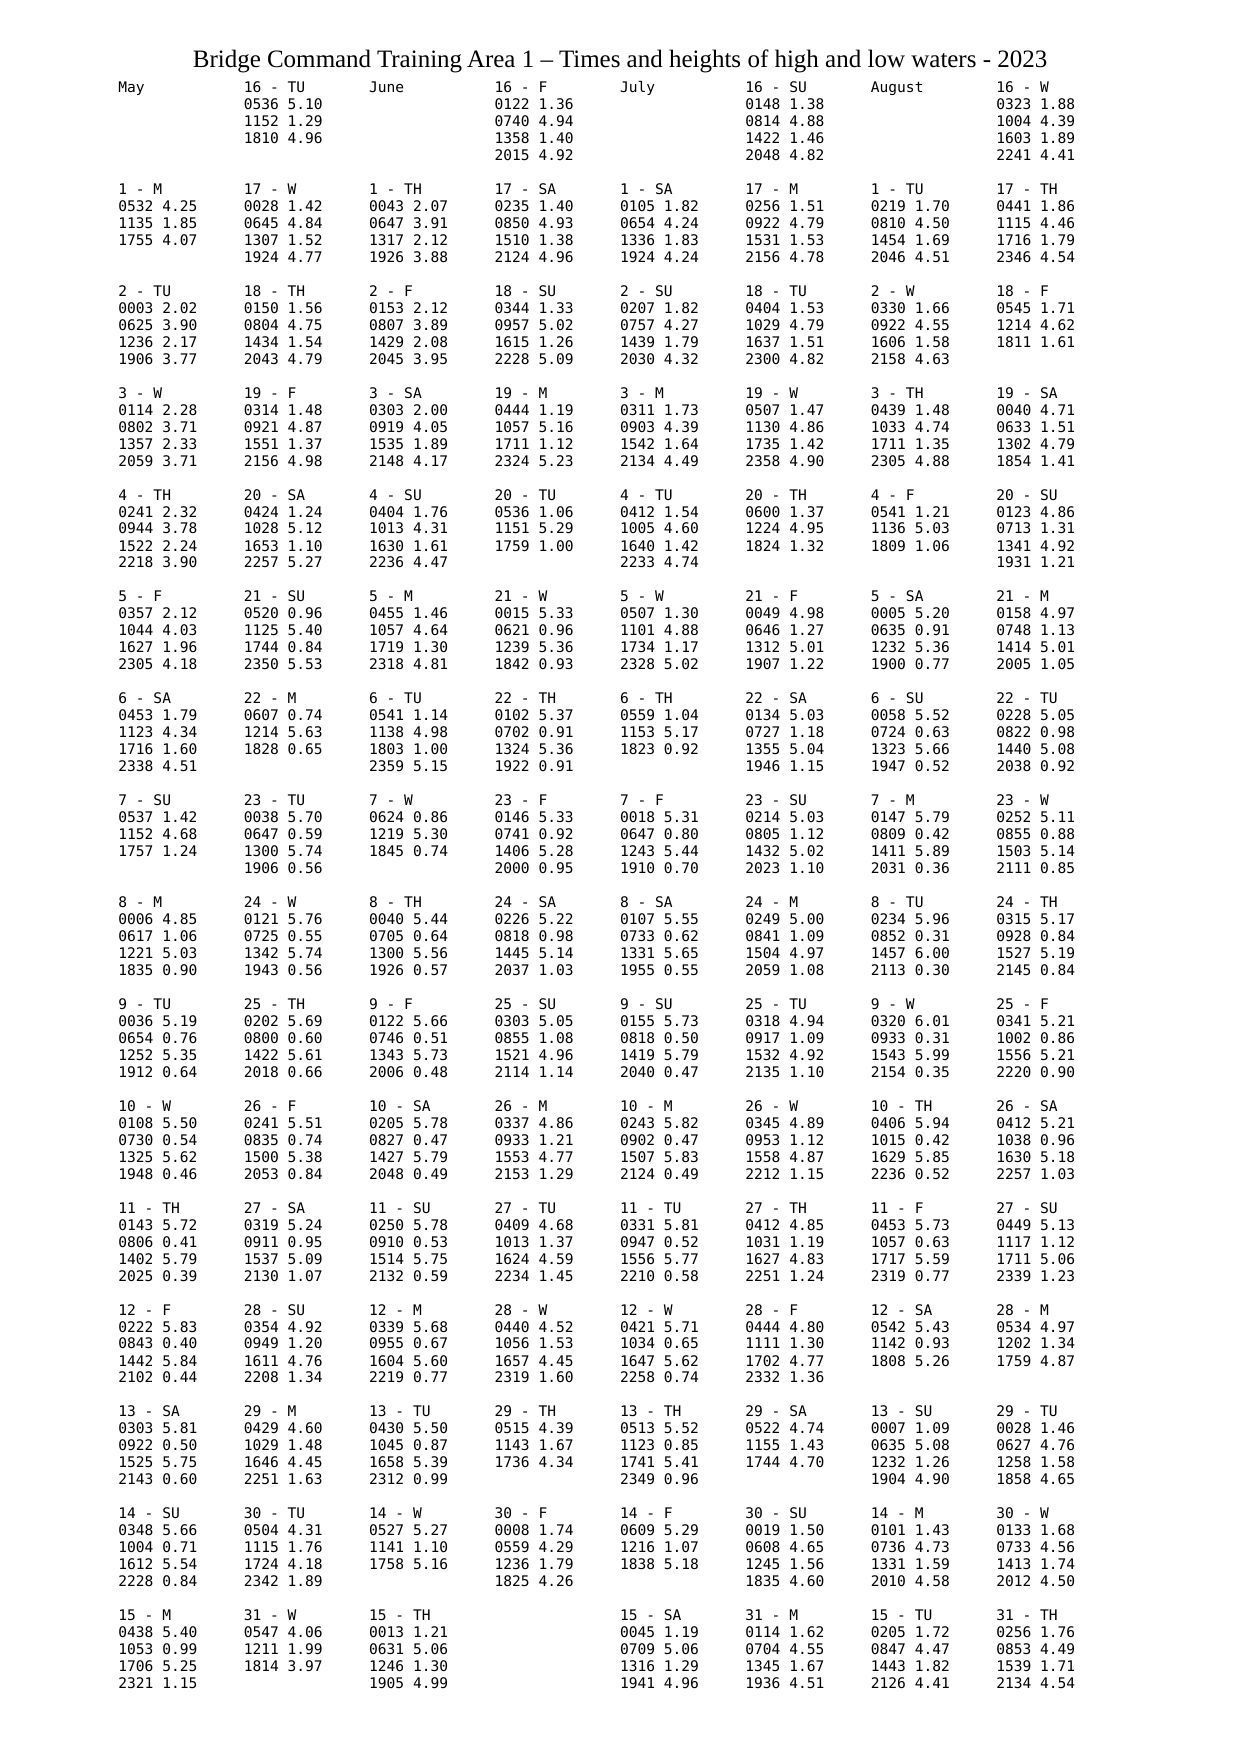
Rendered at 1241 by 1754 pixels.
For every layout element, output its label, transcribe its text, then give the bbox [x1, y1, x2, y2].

text 0123 4.86 [996, 503, 1122, 520]
text 1245 1.56 [745, 1556, 871, 1573]
text 0008 1.74 [494, 1522, 620, 1539]
text 1711 1.35 [871, 436, 996, 452]
text 26 - M [494, 1098, 620, 1115]
text 1357 2.33 [118, 436, 243, 452]
text 16 - SU [745, 79, 871, 96]
text 2258 0.74 [620, 1369, 745, 1386]
text 31 - TH [996, 1607, 1122, 1624]
text 0019 1.50 [745, 1522, 871, 1539]
text 1606 1.58 [871, 334, 996, 351]
text 0617 1.06 [118, 928, 243, 945]
text 17 - TH [996, 181, 1122, 198]
text 30 - TU [243, 1505, 369, 1522]
text 1711 5.06 [996, 1251, 1122, 1267]
text 0818 0.98 [494, 928, 620, 945]
text 0243 5.82 [620, 1115, 745, 1132]
text 1542 1.64 [620, 436, 745, 452]
text 1500 5.38 [243, 1149, 369, 1166]
text 2023 1.10 [745, 860, 871, 877]
text 0148 1.38 [745, 96, 871, 113]
text 1604 5.60 [369, 1352, 494, 1369]
text 2 - F [369, 283, 494, 300]
text 1427 5.79 [369, 1149, 494, 1166]
text 1624 4.59 [494, 1251, 620, 1267]
text 1741 5.41 [620, 1454, 745, 1471]
text 0314 1.48 [243, 402, 369, 418]
text 1211 1.99 [243, 1641, 369, 1658]
text 2241 4.41 [996, 147, 1122, 164]
text 2059 1.08 [745, 962, 871, 979]
text 1057 0.63 [871, 1233, 996, 1251]
text 1825 4.26 [494, 1573, 620, 1590]
text 0921 4.87 [243, 418, 369, 436]
text 0439 1.48 [871, 402, 996, 418]
text 1808 5.26 [871, 1352, 996, 1369]
text 28 - F [745, 1301, 871, 1318]
text 0933 0.31 [871, 1030, 996, 1047]
text 1413 1.74 [996, 1556, 1122, 1573]
text 0107 5.55 [620, 911, 745, 928]
text 1005 4.60 [620, 520, 745, 537]
text 14 - M [871, 1505, 996, 1522]
text 0917 1.09 [745, 1030, 871, 1047]
text 2212 1.15 [745, 1166, 871, 1183]
text 2251 1.63 [243, 1471, 369, 1488]
text 1419 5.79 [620, 1047, 745, 1064]
text 0256 1.51 [745, 198, 871, 215]
text 0827 0.47 [369, 1132, 494, 1149]
text 1947 0.52 [871, 758, 996, 775]
text 0114 2.28 [118, 402, 243, 418]
text 1946 1.15 [745, 758, 871, 775]
text 0507 1.47 [745, 402, 871, 418]
text 18 - SU [494, 283, 620, 300]
text 1724 4.18 [243, 1556, 369, 1573]
text July [620, 79, 745, 96]
text 1734 1.17 [620, 639, 745, 656]
text 1325 5.62 [118, 1149, 243, 1166]
text 0337 4.86 [494, 1115, 620, 1132]
text 2154 0.35 [871, 1064, 996, 1081]
text 0515 4.39 [494, 1420, 620, 1437]
text 6 - TH [620, 690, 745, 707]
text 2228 0.84 [118, 1573, 243, 1590]
text 0922 0.50 [118, 1437, 243, 1454]
text 10 - SA [369, 1098, 494, 1115]
text 0318 4.94 [745, 1013, 871, 1030]
text 1115 4.46 [996, 215, 1122, 232]
text 19 - F [243, 384, 369, 402]
text 0412 4.85 [745, 1217, 871, 1233]
text 1439 1.79 [620, 334, 745, 351]
text 1028 5.12 [243, 520, 369, 537]
text 2132 0.59 [369, 1267, 494, 1284]
text 0646 1.27 [745, 622, 871, 639]
text 2210 0.58 [620, 1267, 745, 1284]
text 0802 3.71 [118, 418, 243, 436]
text 13 - TU [369, 1403, 494, 1420]
text 1454 1.69 [871, 232, 996, 249]
text 0409 4.68 [494, 1217, 620, 1233]
text 1539 1.71 [996, 1658, 1122, 1675]
text 0058 5.52 [871, 707, 996, 724]
text 2030 4.32 [620, 351, 745, 368]
text 22 - TH [494, 690, 620, 707]
text 1 - TU [871, 181, 996, 198]
text 22 - SA [745, 690, 871, 707]
text 2045 3.95 [369, 351, 494, 368]
text 1246 1.30 [369, 1658, 494, 1675]
text 0713 1.31 [996, 520, 1122, 537]
text 1323 5.66 [871, 741, 996, 758]
text 0818 0.50 [620, 1030, 745, 1047]
text 2305 4.18 [118, 656, 243, 673]
text 0955 0.67 [369, 1335, 494, 1352]
text 2134 4.49 [620, 452, 745, 469]
text 1057 5.16 [494, 418, 620, 436]
text 1525 5.75 [118, 1454, 243, 1471]
text 0348 5.66 [118, 1522, 243, 1539]
text 0910 0.53 [369, 1233, 494, 1251]
text 1803 1.00 [369, 741, 494, 758]
text 23 - W [996, 792, 1122, 809]
text 0647 0.59 [243, 826, 369, 843]
text 2059 3.71 [118, 452, 243, 469]
text 0438 5.40 [118, 1624, 243, 1641]
text 7 - SU [118, 792, 243, 809]
text 1906 0.56 [243, 860, 369, 877]
text 8 - M [118, 894, 243, 911]
text 22 - TU [996, 690, 1122, 707]
text 0219 1.70 [871, 198, 996, 215]
text 1702 4.77 [745, 1352, 871, 1369]
text 3 - W [118, 384, 243, 402]
text 1 - M [118, 181, 243, 198]
text 0040 4.71 [996, 402, 1122, 418]
text 1 - SA [620, 181, 745, 198]
text 1759 4.87 [996, 1352, 1122, 1369]
text 0429 4.60 [243, 1420, 369, 1437]
text 2332 1.36 [745, 1369, 871, 1386]
text 11 - F [871, 1199, 996, 1217]
text 13 - TH [620, 1403, 745, 1420]
text 21 - F [745, 588, 871, 605]
text 0635 5.08 [871, 1437, 996, 1454]
text 2006 0.48 [369, 1064, 494, 1081]
text 15 - TH [369, 1607, 494, 1624]
text 0430 5.50 [369, 1420, 494, 1437]
text 15 - SA [620, 1607, 745, 1624]
text 0810 4.50 [871, 215, 996, 232]
text 0806 0.41 [118, 1233, 243, 1251]
text 10 - W [118, 1098, 243, 1115]
text 1123 0.85 [620, 1437, 745, 1454]
text 1907 1.22 [745, 656, 871, 673]
text 2156 4.78 [745, 249, 871, 266]
text 0702 0.91 [494, 724, 620, 741]
text 27 - SU [996, 1199, 1122, 1217]
text 1221 5.03 [118, 945, 243, 962]
text 0807 3.89 [369, 317, 494, 334]
text 30 - SU [745, 1505, 871, 1522]
text 0339 5.68 [369, 1318, 494, 1335]
text 0412 5.21 [996, 1115, 1122, 1132]
text 25 - TH [243, 996, 369, 1013]
text 1931 1.21 [996, 554, 1122, 571]
text 1543 5.99 [871, 1047, 996, 1064]
text 1302 4.79 [996, 436, 1122, 452]
text 1111 1.30 [745, 1335, 871, 1352]
text 1757 1.24 [118, 843, 243, 860]
text 1317 2.12 [369, 232, 494, 249]
text 0654 4.24 [620, 215, 745, 232]
text 1 - TH [369, 181, 494, 198]
text 21 - M [996, 588, 1122, 605]
text 1002 0.86 [996, 1030, 1122, 1047]
text 0250 5.78 [369, 1217, 494, 1233]
text 2328 5.02 [620, 656, 745, 673]
text 0542 5.43 [871, 1318, 996, 1335]
text 5 - F [118, 588, 243, 605]
text 27 - TU [494, 1199, 620, 1217]
text 1300 5.74 [243, 843, 369, 860]
text 0404 1.53 [745, 300, 871, 317]
text 1152 4.68 [118, 826, 243, 843]
text 0354 4.92 [243, 1318, 369, 1335]
text 2010 4.58 [871, 1573, 996, 1590]
text 1510 1.38 [494, 232, 620, 249]
text 2342 1.89 [243, 1573, 369, 1590]
text 1627 4.83 [745, 1251, 871, 1267]
text 2234 1.45 [494, 1267, 620, 1284]
text 16 - F [494, 79, 620, 96]
text 0143 5.72 [118, 1217, 243, 1233]
text 0028 1.46 [996, 1420, 1122, 1437]
text 1611 4.76 [243, 1352, 369, 1369]
text 4 - TU [620, 486, 745, 503]
text 0608 4.65 [745, 1539, 871, 1556]
text 21 - W [494, 588, 620, 605]
text 2005 1.05 [996, 656, 1122, 673]
text 30 - F [494, 1505, 620, 1522]
text 1630 5.18 [996, 1149, 1122, 1166]
text 1658 5.39 [369, 1454, 494, 1471]
text 1854 1.41 [996, 452, 1122, 469]
text 2218 3.90 [118, 554, 243, 571]
text 2134 4.54 [996, 1675, 1122, 1692]
text 2319 0.77 [871, 1267, 996, 1284]
text 24 - TH [996, 894, 1122, 911]
text 0957 5.02 [494, 317, 620, 334]
text 2053 0.84 [243, 1166, 369, 1183]
text 0627 4.76 [996, 1437, 1122, 1454]
text 5 - W [620, 588, 745, 605]
text 0344 1.33 [494, 300, 620, 317]
text 1630 1.61 [369, 537, 494, 554]
text 1258 1.58 [996, 1454, 1122, 1471]
text 1912 0.64 [118, 1064, 243, 1081]
text 0654 0.76 [118, 1030, 243, 1047]
text 10 - TH [871, 1098, 996, 1115]
text 0902 0.47 [620, 1132, 745, 1149]
text 11 - TU [620, 1199, 745, 1217]
text 2153 1.29 [494, 1166, 620, 1183]
text 1811 1.61 [996, 334, 1122, 351]
text 1503 5.14 [996, 843, 1122, 860]
text 0404 1.76 [369, 503, 494, 520]
text 0214 5.03 [745, 809, 871, 826]
text 0049 4.98 [745, 605, 871, 622]
text 1824 1.32 [745, 537, 871, 554]
text 0704 4.55 [745, 1641, 871, 1658]
text 1759 1.00 [494, 537, 620, 554]
text 1151 5.29 [494, 520, 620, 537]
text 1556 5.77 [620, 1251, 745, 1267]
text 0331 5.81 [620, 1217, 745, 1233]
text 2251 1.24 [745, 1267, 871, 1284]
text 3 - M [620, 384, 745, 402]
text 0631 5.06 [369, 1641, 494, 1658]
text 0228 5.05 [996, 707, 1122, 724]
text 23 - SU [745, 792, 871, 809]
text 2318 4.81 [369, 656, 494, 673]
text August [871, 79, 996, 96]
text 1924 4.24 [620, 249, 745, 266]
text 1443 1.82 [871, 1658, 996, 1675]
text 0241 5.51 [243, 1115, 369, 1132]
text 1926 0.57 [369, 962, 494, 979]
text 0609 5.29 [620, 1522, 745, 1539]
text 1948 0.46 [118, 1166, 243, 1183]
text 2324 5.23 [494, 452, 620, 469]
text 1239 5.36 [494, 639, 620, 656]
text 0805 1.12 [745, 826, 871, 843]
text 0207 1.82 [620, 300, 745, 317]
text 9 - W [871, 996, 996, 1013]
text 0527 5.27 [369, 1522, 494, 1539]
text 2015 4.92 [494, 147, 620, 164]
text 31 - W [243, 1607, 369, 1624]
text 0852 0.31 [871, 928, 996, 945]
text 2156 4.98 [243, 452, 369, 469]
text 0235 1.40 [494, 198, 620, 215]
text 7 - F [620, 792, 745, 809]
text 1214 4.62 [996, 317, 1122, 334]
text 1716 1.79 [996, 232, 1122, 249]
text 1138 4.98 [369, 724, 494, 741]
text 2048 4.82 [745, 147, 871, 164]
text 1735 1.42 [745, 436, 871, 452]
text 0421 5.71 [620, 1318, 745, 1335]
text 2145 0.84 [996, 962, 1122, 979]
text 0559 1.04 [620, 707, 745, 724]
text 1504 4.97 [745, 945, 871, 962]
text 23 - TU [243, 792, 369, 809]
text 0541 1.21 [871, 503, 996, 520]
text 2300 4.82 [745, 351, 871, 368]
text 2219 0.77 [369, 1369, 494, 1386]
text 0150 1.56 [243, 300, 369, 317]
text 0541 1.14 [369, 707, 494, 724]
text 0121 5.76 [243, 911, 369, 928]
text 1155 1.43 [745, 1437, 871, 1454]
text 0330 1.66 [871, 300, 996, 317]
text 7 - W [369, 792, 494, 809]
text 1038 0.96 [996, 1132, 1122, 1149]
text 1711 1.12 [494, 436, 620, 452]
text 24 - M [745, 894, 871, 911]
text 1532 4.92 [745, 1047, 871, 1064]
text 27 - TH [745, 1199, 871, 1217]
text 1342 5.74 [243, 945, 369, 962]
text 1910 0.70 [620, 860, 745, 877]
text 2236 0.52 [871, 1166, 996, 1183]
text 0003 2.02 [118, 300, 243, 317]
text 0850 4.93 [494, 215, 620, 232]
text 1527 5.19 [996, 945, 1122, 962]
text 0455 1.46 [369, 605, 494, 622]
text 2025 0.39 [118, 1267, 243, 1284]
text 0108 5.50 [118, 1115, 243, 1132]
text 1943 0.56 [243, 962, 369, 979]
text 0621 0.96 [494, 622, 620, 639]
text 1345 1.67 [745, 1658, 871, 1675]
text 2040 0.47 [620, 1064, 745, 1081]
text 1906 3.77 [118, 351, 243, 368]
text 0040 5.44 [369, 911, 494, 928]
text 21 - SU [243, 588, 369, 605]
text 0847 4.47 [871, 1641, 996, 1658]
text 1406 5.28 [494, 843, 620, 860]
text 1615 1.26 [494, 334, 620, 351]
text 1243 5.44 [620, 843, 745, 860]
text 0647 0.80 [620, 826, 745, 843]
text 1531 1.53 [745, 232, 871, 249]
text 1941 4.96 [620, 1675, 745, 1692]
text 1015 0.42 [871, 1132, 996, 1149]
text 1924 4.77 [243, 249, 369, 266]
text 0453 1.79 [118, 707, 243, 724]
text 1429 2.08 [369, 334, 494, 351]
text 1814 3.97 [243, 1658, 369, 1675]
text 0043 2.07 [369, 198, 494, 215]
text 1101 4.88 [620, 622, 745, 639]
text 1004 0.71 [118, 1539, 243, 1556]
text 1358 1.40 [494, 130, 620, 147]
text 6 - SA [118, 690, 243, 707]
text 2012 4.50 [996, 1573, 1122, 1590]
text 1507 5.83 [620, 1149, 745, 1166]
text 2349 0.96 [620, 1471, 745, 1488]
text 1312 5.01 [745, 639, 871, 656]
text 0504 4.31 [243, 1522, 369, 1539]
text 1535 1.89 [369, 436, 494, 452]
text 1214 5.63 [243, 724, 369, 741]
text 9 - TU [118, 996, 243, 1013]
text 1744 0.84 [243, 639, 369, 656]
text 1514 5.75 [369, 1251, 494, 1267]
text 0647 3.91 [369, 215, 494, 232]
text 0911 0.95 [243, 1233, 369, 1251]
text 29 - TU [996, 1403, 1122, 1420]
text 1232 5.36 [871, 639, 996, 656]
text 1551 1.37 [243, 436, 369, 452]
text 1236 2.17 [118, 334, 243, 351]
text 0727 1.18 [745, 724, 871, 741]
text 0922 4.79 [745, 215, 871, 232]
text 1029 1.48 [243, 1437, 369, 1454]
text 25 - TU [745, 996, 871, 1013]
text 0709 5.06 [620, 1641, 745, 1658]
text 1013 4.31 [369, 520, 494, 537]
text 31 - M [745, 1607, 871, 1624]
text 18 - F [996, 283, 1122, 300]
text 2208 1.34 [243, 1369, 369, 1386]
text 1152 1.29 [243, 113, 369, 130]
text 4 - SU [369, 486, 494, 503]
text 1053 0.99 [118, 1641, 243, 1658]
text 0953 1.12 [745, 1132, 871, 1149]
text 0444 4.80 [745, 1318, 871, 1335]
text 26 - F [243, 1098, 369, 1115]
text 1828 0.65 [243, 741, 369, 758]
text 0444 1.19 [494, 402, 620, 418]
text 0559 4.29 [494, 1539, 620, 1556]
text 0725 0.55 [243, 928, 369, 945]
text 1057 4.64 [369, 622, 494, 639]
text 0922 4.55 [871, 317, 996, 334]
text 2220 0.90 [996, 1064, 1122, 1081]
text 0122 1.36 [494, 96, 620, 113]
text 0036 5.19 [118, 1013, 243, 1030]
text 28 - W [494, 1301, 620, 1318]
text 30 - W [996, 1505, 1122, 1522]
text 1142 0.93 [871, 1335, 996, 1352]
text 0733 4.56 [996, 1539, 1122, 1556]
text 0537 1.42 [118, 809, 243, 826]
text 1809 1.06 [871, 537, 996, 554]
text 2113 0.30 [871, 962, 996, 979]
text 0547 4.06 [243, 1624, 369, 1641]
text 2358 4.90 [745, 452, 871, 469]
text 2321 1.15 [118, 1675, 243, 1692]
text 0730 0.54 [118, 1132, 243, 1149]
text 1936 4.51 [745, 1675, 871, 1692]
text 1457 6.00 [871, 945, 996, 962]
text 10 - M [620, 1098, 745, 1115]
text 9 - SU [620, 996, 745, 1013]
text 1324 5.36 [494, 741, 620, 758]
text 1414 5.01 [996, 639, 1122, 656]
text 0944 3.78 [118, 520, 243, 537]
text 1445 5.14 [494, 945, 620, 962]
text 0226 5.22 [494, 911, 620, 928]
text 1603 1.89 [996, 130, 1122, 147]
text 0256 1.76 [996, 1624, 1122, 1641]
text 22 - M [243, 690, 369, 707]
text 2 - SU [620, 283, 745, 300]
text 1202 1.34 [996, 1335, 1122, 1352]
text 0155 5.73 [620, 1013, 745, 1030]
text 26 - W [745, 1098, 871, 1115]
text 1926 3.88 [369, 249, 494, 266]
text 0147 5.79 [871, 809, 996, 826]
text 0853 4.49 [996, 1641, 1122, 1658]
text 1130 4.86 [745, 418, 871, 436]
text 20 - SA [243, 486, 369, 503]
text 1432 5.02 [745, 843, 871, 860]
text 0933 1.21 [494, 1132, 620, 1149]
text 0545 1.71 [996, 300, 1122, 317]
text 0814 4.88 [745, 113, 871, 130]
text 4 - TH [118, 486, 243, 503]
text 0800 0.60 [243, 1030, 369, 1047]
text 0133 1.68 [996, 1522, 1122, 1539]
text 1013 1.37 [494, 1233, 620, 1251]
text 24 - W [243, 894, 369, 911]
text 1143 1.67 [494, 1437, 620, 1454]
text 0600 1.37 [745, 503, 871, 520]
text 0607 0.74 [243, 707, 369, 724]
text 2038 0.92 [996, 758, 1122, 775]
text 1904 4.90 [871, 1471, 996, 1488]
text 1522 2.24 [118, 537, 243, 554]
text 1034 0.65 [620, 1335, 745, 1352]
text 0841 1.09 [745, 928, 871, 945]
text 2048 0.49 [369, 1166, 494, 1183]
text 0006 4.85 [118, 911, 243, 928]
text 1835 0.90 [118, 962, 243, 979]
text 0424 1.24 [243, 503, 369, 520]
text 1657 4.45 [494, 1352, 620, 1369]
text 12 - W [620, 1301, 745, 1318]
text 12 - M [369, 1301, 494, 1318]
text 1640 1.42 [620, 537, 745, 554]
text 2148 4.17 [369, 452, 494, 469]
text 2236 4.47 [369, 554, 494, 571]
text 1056 1.53 [494, 1335, 620, 1352]
text 26 - SA [996, 1098, 1122, 1115]
text 19 - W [745, 384, 871, 402]
text 16 - TU [243, 79, 369, 96]
text 1905 4.99 [369, 1675, 494, 1692]
text 0406 5.94 [871, 1115, 996, 1132]
text 1117 1.12 [996, 1233, 1122, 1251]
text 2126 4.41 [871, 1675, 996, 1692]
text 11 - TH [118, 1199, 243, 1217]
text 1232 1.26 [871, 1454, 996, 1471]
text 1141 1.10 [369, 1539, 494, 1556]
text 0122 5.66 [369, 1013, 494, 1030]
text 0241 2.32 [118, 503, 243, 520]
text 2338 4.51 [118, 758, 243, 775]
text 12 - SA [871, 1301, 996, 1318]
text 2312 0.99 [369, 1471, 494, 1488]
text 29 - TH [494, 1403, 620, 1420]
text 2 - W [871, 283, 996, 300]
text 1331 1.59 [871, 1556, 996, 1573]
text 0746 0.51 [369, 1030, 494, 1047]
text 15 - M [118, 1607, 243, 1624]
text 18 - TU [745, 283, 871, 300]
text 25 - SU [494, 996, 620, 1013]
text 17 - M [745, 181, 871, 198]
text 0013 1.21 [369, 1624, 494, 1641]
text 0449 5.13 [996, 1217, 1122, 1233]
text 2046 4.51 [871, 249, 996, 266]
text 28 - M [996, 1301, 1122, 1318]
text 1045 0.87 [369, 1437, 494, 1454]
text 0513 5.52 [620, 1420, 745, 1437]
text 1647 5.62 [620, 1352, 745, 1369]
text 4 - F [871, 486, 996, 503]
text 1553 4.77 [494, 1149, 620, 1166]
text 1627 1.96 [118, 639, 243, 656]
text 29 - M [243, 1403, 369, 1420]
text 1355 5.04 [745, 741, 871, 758]
text 0855 1.08 [494, 1030, 620, 1047]
text 25 - F [996, 996, 1122, 1013]
text 5 - SA [871, 588, 996, 605]
text 1758 5.16 [369, 1556, 494, 1573]
text 1004 4.39 [996, 113, 1122, 130]
text 2000 0.95 [494, 860, 620, 877]
text 2037 1.03 [494, 962, 620, 979]
text 1029 4.79 [745, 317, 871, 334]
text 0341 5.21 [996, 1013, 1122, 1030]
text 1402 5.79 [118, 1251, 243, 1267]
text 1300 5.56 [369, 945, 494, 962]
text 0105 1.82 [620, 198, 745, 215]
text 0303 5.81 [118, 1420, 243, 1437]
text 1823 0.92 [620, 741, 745, 758]
text 2018 0.66 [243, 1064, 369, 1081]
text 0038 5.70 [243, 809, 369, 826]
text 0757 4.27 [620, 317, 745, 334]
text 12 - F [118, 1301, 243, 1318]
text 6 - TU [369, 690, 494, 707]
text 1719 1.30 [369, 639, 494, 656]
text 5 - M [369, 588, 494, 605]
text 1422 1.46 [745, 130, 871, 147]
text 2102 0.44 [118, 1369, 243, 1386]
text 0624 0.86 [369, 809, 494, 826]
text 1331 5.65 [620, 945, 745, 962]
text 0205 5.78 [369, 1115, 494, 1132]
text 1955 0.55 [620, 962, 745, 979]
text 0114 1.62 [745, 1624, 871, 1641]
text 13 - SA [118, 1403, 243, 1420]
text 1219 5.30 [369, 826, 494, 843]
text 1216 1.07 [620, 1539, 745, 1556]
text 2257 1.03 [996, 1166, 1122, 1183]
text 1900 0.77 [871, 656, 996, 673]
text 1442 5.84 [118, 1352, 243, 1369]
text 11 - SU [369, 1199, 494, 1217]
text 16 - W [996, 79, 1122, 96]
text 1838 5.18 [620, 1556, 745, 1573]
text 1123 4.34 [118, 724, 243, 741]
text 2 - TU [118, 283, 243, 300]
text 1835 4.60 [745, 1573, 871, 1590]
text 1153 5.17 [620, 724, 745, 741]
text 0315 5.17 [996, 911, 1122, 928]
text 0249 5.00 [745, 911, 871, 928]
text 0536 5.10 [243, 96, 369, 113]
text 2319 1.60 [494, 1369, 620, 1386]
text 1810 4.96 [243, 130, 369, 147]
text 7 - M [871, 792, 996, 809]
text 20 - TU [494, 486, 620, 503]
text 1316 1.29 [620, 1658, 745, 1675]
text 0303 2.00 [369, 402, 494, 418]
text 8 - SA [620, 894, 745, 911]
text 2158 4.63 [871, 351, 996, 368]
text 1744 4.70 [745, 1454, 871, 1471]
text 0345 4.89 [745, 1115, 871, 1132]
text 1125 5.40 [243, 622, 369, 639]
text 0507 1.30 [620, 605, 745, 622]
text 24 - SA [494, 894, 620, 911]
text 0733 0.62 [620, 928, 745, 945]
text 0252 5.11 [996, 809, 1122, 826]
text 0101 1.43 [871, 1522, 996, 1539]
text 2305 4.88 [871, 452, 996, 469]
text 0441 1.86 [996, 198, 1122, 215]
text 0202 5.69 [243, 1013, 369, 1030]
text 1653 1.10 [243, 537, 369, 554]
text 0357 2.12 [118, 605, 243, 622]
text 0153 2.12 [369, 300, 494, 317]
text 0748 1.13 [996, 622, 1122, 639]
text 6 - SU [871, 690, 996, 707]
text 0855 0.88 [996, 826, 1122, 843]
text 0740 4.94 [494, 113, 620, 130]
text 23 - F [494, 792, 620, 809]
text 2359 5.15 [369, 758, 494, 775]
text 0947 0.52 [620, 1233, 745, 1251]
text 1755 4.07 [118, 232, 243, 249]
text 3 - TH [871, 384, 996, 402]
text 2339 1.23 [996, 1267, 1122, 1284]
text 0522 4.74 [745, 1420, 871, 1437]
text 1422 5.61 [243, 1047, 369, 1064]
text 1637 1.51 [745, 334, 871, 351]
text 1612 5.54 [118, 1556, 243, 1573]
text 1252 5.35 [118, 1047, 243, 1064]
text 0453 5.73 [871, 1217, 996, 1233]
text 0311 1.73 [620, 402, 745, 418]
text 1434 1.54 [243, 334, 369, 351]
text 2111 0.85 [996, 860, 1122, 877]
text 1736 4.34 [494, 1454, 620, 1471]
text 1440 5.08 [996, 741, 1122, 758]
text 1842 0.93 [494, 656, 620, 673]
text 1537 5.09 [243, 1251, 369, 1267]
text 1343 5.73 [369, 1047, 494, 1064]
text 1136 5.03 [871, 520, 996, 537]
text 1236 1.79 [494, 1556, 620, 1573]
text 18 - TH [243, 283, 369, 300]
text 19 - M [494, 384, 620, 402]
text 9 - F [369, 996, 494, 1013]
text 2233 4.74 [620, 554, 745, 571]
text 13 - SU [871, 1403, 996, 1420]
text 1716 1.60 [118, 741, 243, 758]
text 14 - SU [118, 1505, 243, 1522]
text 0949 1.20 [243, 1335, 369, 1352]
text 0018 5.31 [620, 809, 745, 826]
text 0903 4.39 [620, 418, 745, 436]
text 1646 4.45 [243, 1454, 369, 1471]
text 17 - W [243, 181, 369, 198]
text 0635 0.91 [871, 622, 996, 639]
text 1411 5.89 [871, 843, 996, 860]
text 0222 5.83 [118, 1318, 243, 1335]
text 0320 6.01 [871, 1013, 996, 1030]
text 0146 5.33 [494, 809, 620, 826]
text 1629 5.85 [871, 1149, 996, 1166]
text 1224 4.95 [745, 520, 871, 537]
text 0928 0.84 [996, 928, 1122, 945]
text 0822 0.98 [996, 724, 1122, 741]
text 17 - SA [494, 181, 620, 198]
text 2114 1.14 [494, 1064, 620, 1081]
text 20 - SU [996, 486, 1122, 503]
text 8 - TU [871, 894, 996, 911]
text 8 - TH [369, 894, 494, 911]
text 2124 4.96 [494, 249, 620, 266]
text 0412 1.54 [620, 503, 745, 520]
text 0319 5.24 [243, 1217, 369, 1233]
text 0015 5.33 [494, 605, 620, 622]
text 0705 0.64 [369, 928, 494, 945]
text 19 - SA [996, 384, 1122, 402]
text 1858 4.65 [996, 1471, 1122, 1488]
text 0158 4.97 [996, 605, 1122, 622]
text 2228 5.09 [494, 351, 620, 368]
text 0045 1.19 [620, 1624, 745, 1641]
text 1556 5.21 [996, 1047, 1122, 1064]
text 0205 1.72 [871, 1624, 996, 1641]
text 2143 0.60 [118, 1471, 243, 1488]
text 1521 4.96 [494, 1047, 620, 1064]
text 0809 0.42 [871, 826, 996, 843]
text 0804 4.75 [243, 317, 369, 334]
text 27 - SA [243, 1199, 369, 1217]
text 2130 1.07 [243, 1267, 369, 1284]
text 1706 5.25 [118, 1658, 243, 1675]
text 0633 1.51 [996, 418, 1122, 436]
text 0134 5.03 [745, 707, 871, 724]
text 15 - TU [871, 1607, 996, 1624]
text 0534 4.97 [996, 1318, 1122, 1335]
text 1135 1.85 [118, 215, 243, 232]
text 1031 1.19 [745, 1233, 871, 1251]
text 0028 1.42 [243, 198, 369, 215]
text 2031 0.36 [871, 860, 996, 877]
text 1922 0.91 [494, 758, 620, 775]
text 1115 1.76 [243, 1539, 369, 1556]
text 14 - W [369, 1505, 494, 1522]
text 2124 0.49 [620, 1166, 745, 1183]
text 0007 1.09 [871, 1420, 996, 1437]
text 0323 1.88 [996, 96, 1122, 113]
text 29 - SA [745, 1403, 871, 1420]
text 0741 0.92 [494, 826, 620, 843]
text 1336 1.83 [620, 232, 745, 249]
text 28 - SU [243, 1301, 369, 1318]
text 0520 0.96 [243, 605, 369, 622]
text 1044 4.03 [118, 622, 243, 639]
text 0835 0.74 [243, 1132, 369, 1149]
text 20 - TH [745, 486, 871, 503]
text 0919 4.05 [369, 418, 494, 436]
text 2350 5.53 [243, 656, 369, 673]
text 1341 4.92 [996, 537, 1122, 554]
text 14 - F [620, 1505, 745, 1522]
text 0234 5.96 [871, 911, 996, 928]
text 0005 5.20 [871, 605, 996, 622]
text 0645 4.84 [243, 215, 369, 232]
text 1558 4.87 [745, 1149, 871, 1166]
text 0536 1.06 [494, 503, 620, 520]
text 2135 1.10 [745, 1064, 871, 1081]
text 0843 0.40 [118, 1335, 243, 1352]
text 0440 4.52 [494, 1318, 620, 1335]
text 1033 4.74 [871, 418, 996, 436]
text 2043 4.79 [243, 351, 369, 368]
text 2257 5.27 [243, 554, 369, 571]
text 0724 0.63 [871, 724, 996, 741]
text 0532 4.25 [118, 198, 243, 215]
text 2346 4.54 [996, 249, 1122, 266]
text 1717 5.59 [871, 1251, 996, 1267]
text June [369, 79, 494, 96]
text 0303 5.05 [494, 1013, 620, 1030]
text May [118, 79, 243, 96]
text 3 - SA [369, 384, 494, 402]
text 0736 4.73 [871, 1539, 996, 1556]
text 0102 5.37 [494, 707, 620, 724]
text 1845 0.74 [369, 843, 494, 860]
text 0625 3.90 [118, 317, 243, 334]
text 1307 1.52 [243, 232, 369, 249]
